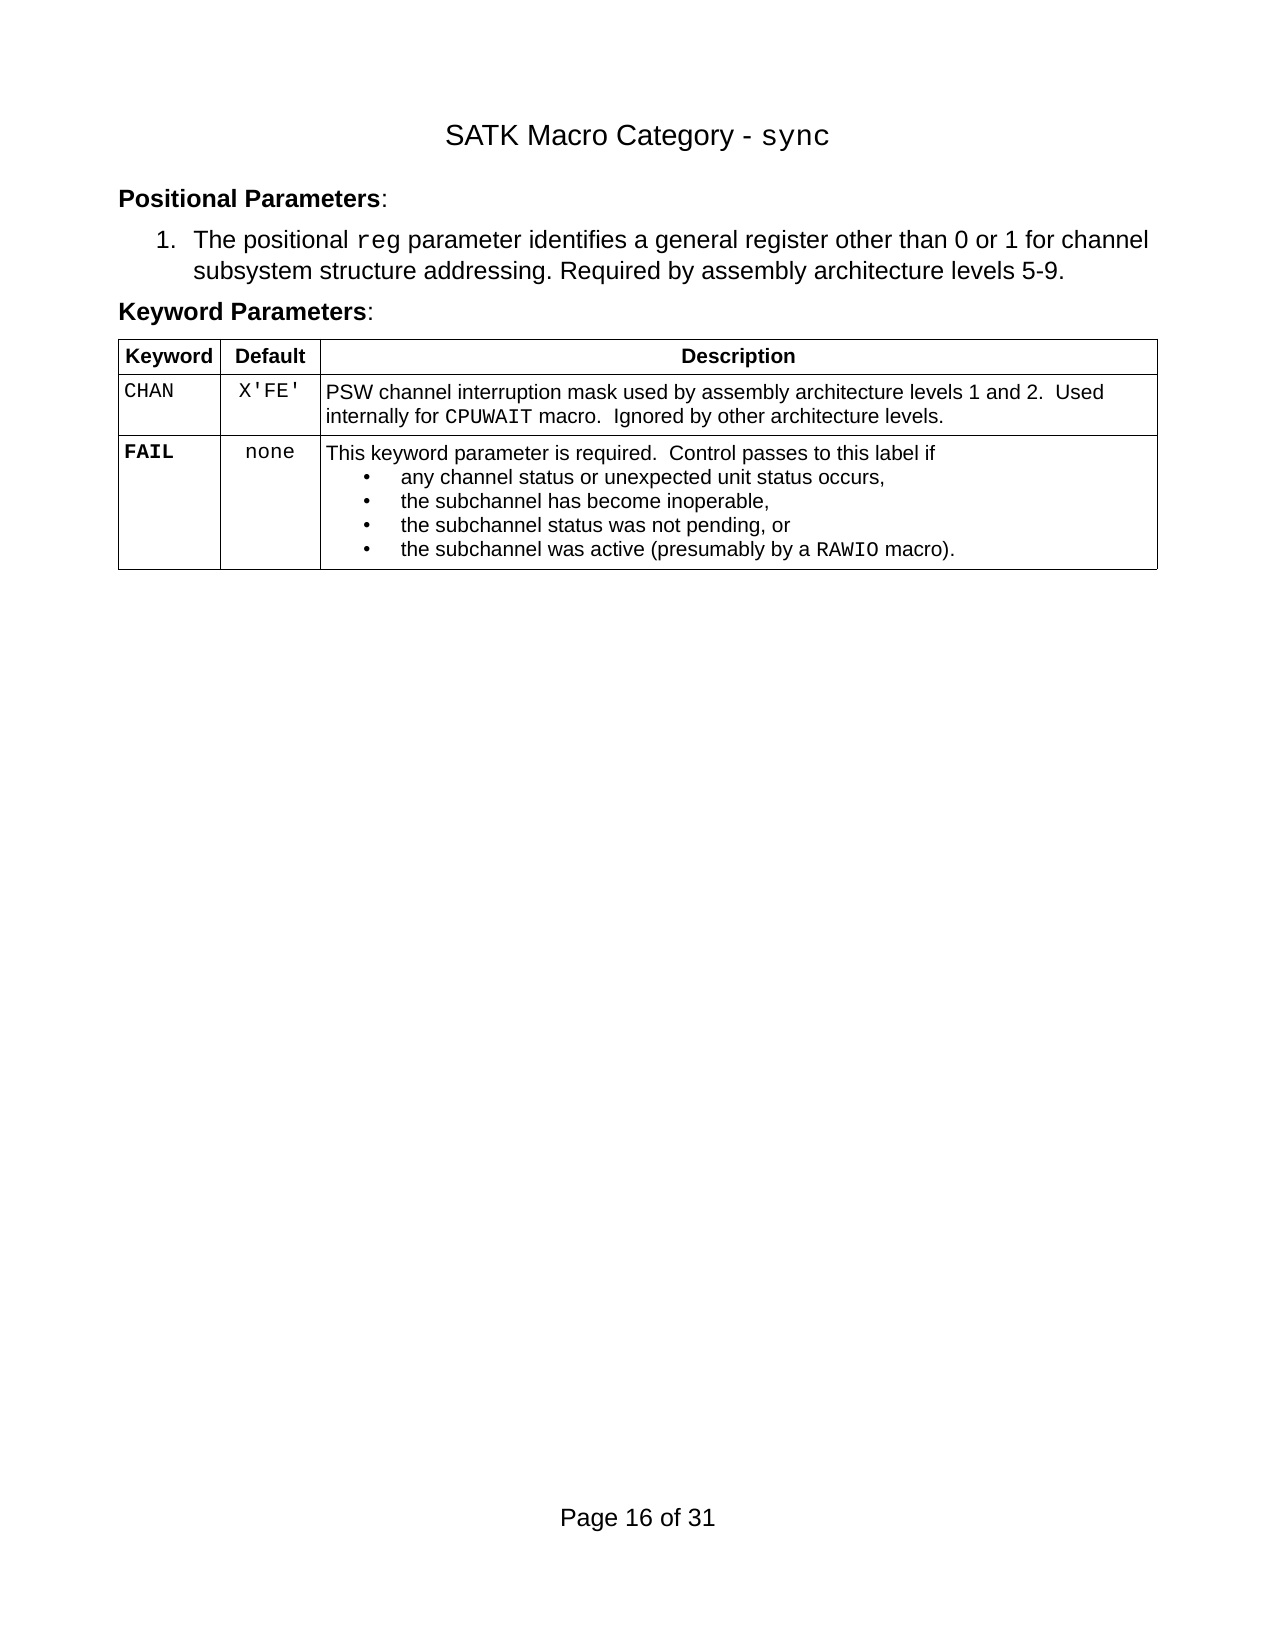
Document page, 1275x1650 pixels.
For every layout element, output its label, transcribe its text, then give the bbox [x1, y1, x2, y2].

text Positional Parameters: [118, 184, 1157, 212]
table_cell FAIL [119, 436, 220, 569]
text Keyword Parameters: [118, 297, 1157, 326]
table_header Keyword [119, 340, 220, 374]
list The positional reg parameter identifies a general register other than 0 or 1 for channel subsystem structure addressing. Required by assembly architecture levels 5-9. [156, 225, 1157, 285]
table_cell This keyword parameter is required. Control passes to this label if any channel status or unexpected unit status occurs, the subchannel has become inoperable, the subchannel status was not pending, or the subchannel was active (presumably by a RAWIO macro). [321, 436, 1157, 569]
table_cell CHAN [119, 375, 220, 435]
table_header Default [221, 340, 320, 374]
table_cell none [221, 436, 320, 569]
table_cell X'FE' [221, 375, 320, 435]
table_cell PSW channel interruption mask used by assembly architecture levels 1 and 2. Used internally for CPUWAIT macro. Ignored by other architecture levels. [321, 375, 1157, 435]
table_header Description [321, 340, 1157, 374]
